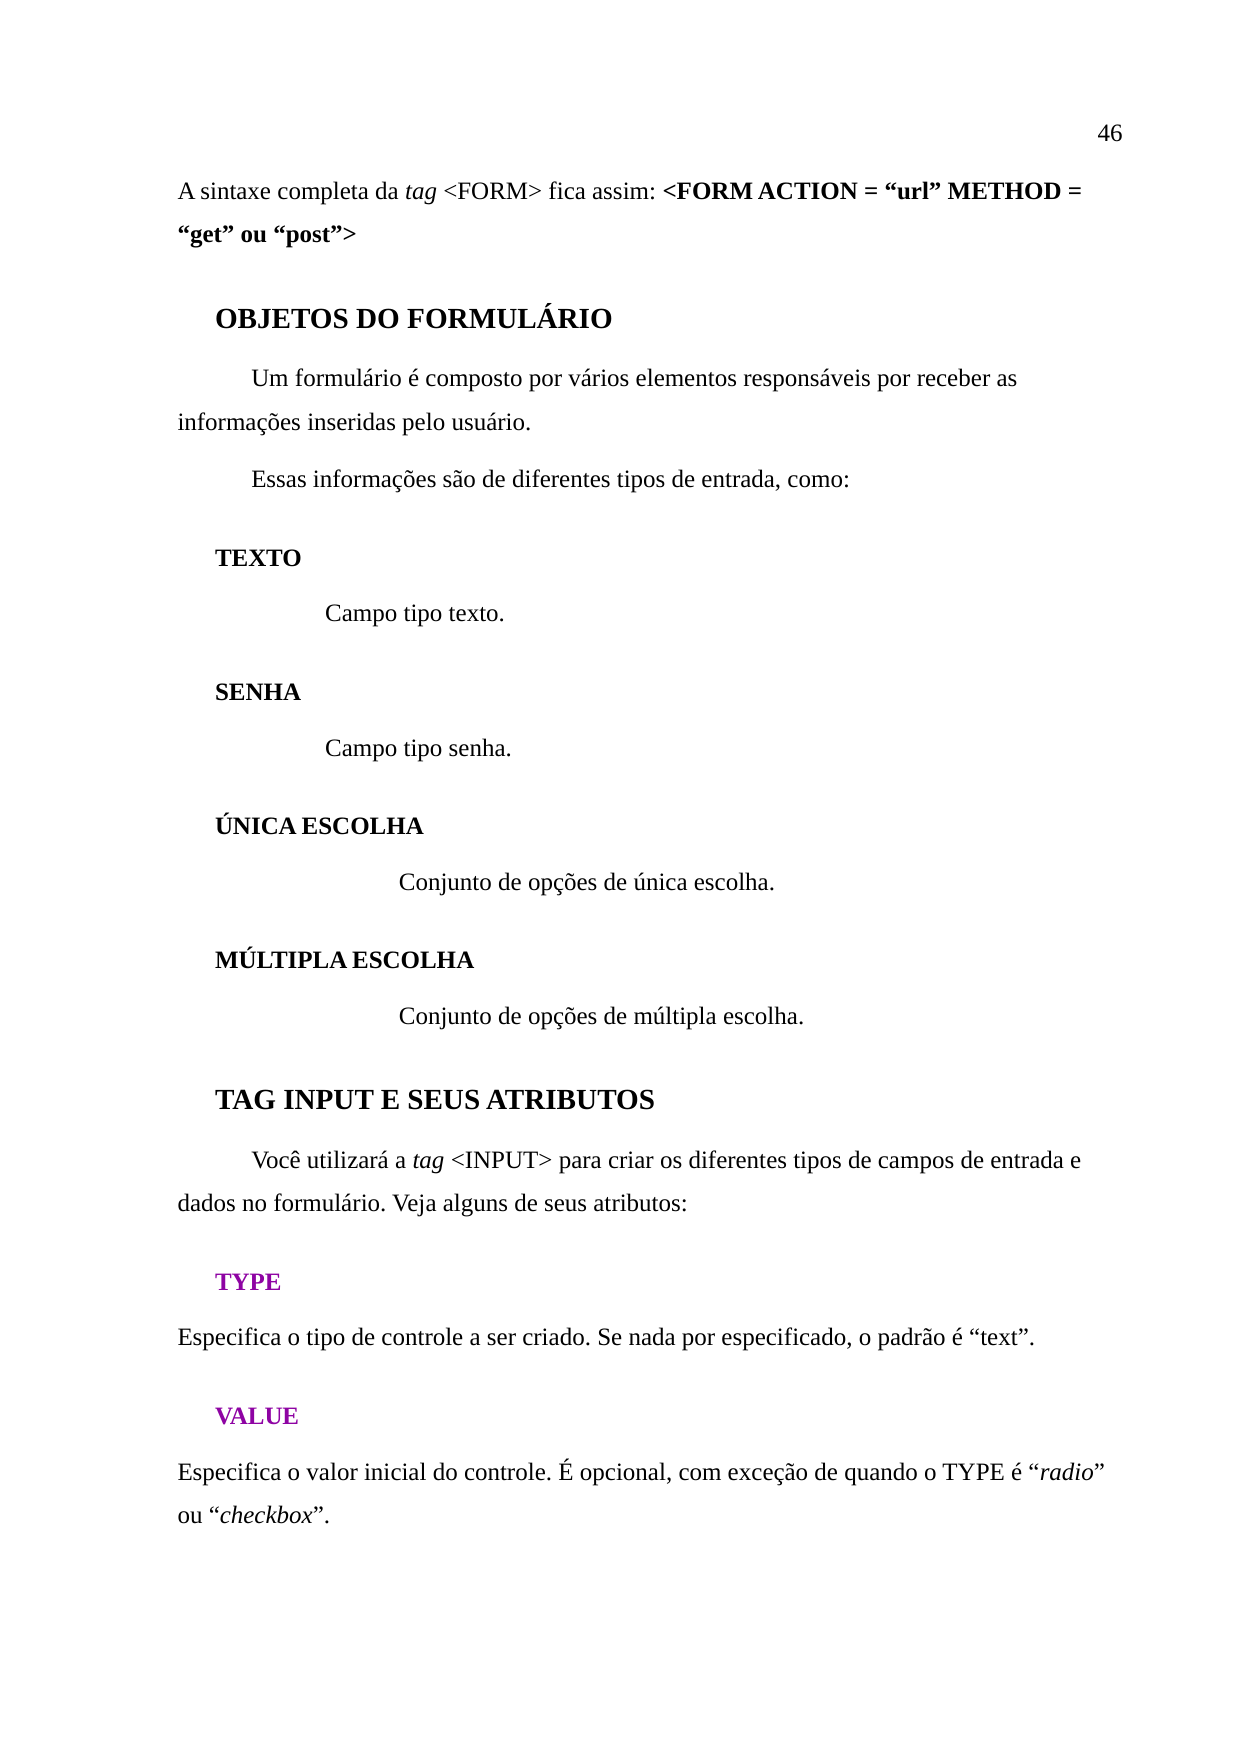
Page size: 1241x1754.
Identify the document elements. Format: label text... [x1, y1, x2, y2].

text Especifica o tipo de controle a ser criado. Se nada por especificado, o padrão é “text”. [177, 1322, 1122, 1351]
text Você utilizará a tag <INPUT> para criar os diferentes tipos de campos de entrada e dados no formulário. Veja alguns de seus atributos: [177, 1145, 1122, 1217]
text Conjunto de opções de única escolha. [177, 867, 1122, 896]
subtitle Objetos do formulário [215, 301, 1122, 334]
subtitle Value [215, 1401, 1122, 1430]
text Campo tipo senha. [177, 733, 1122, 761]
text Campo tipo texto. [177, 598, 1122, 627]
text A sintaxe completa da tag <FORM> fica assim: <FORM ACTION = “url” METHOD = “get” ou “post”> [177, 176, 1122, 248]
subtitle type [215, 1267, 1122, 1296]
subtitle Única escolha [215, 811, 1122, 840]
text Um formulário é composto por vários elementos responsáveis por receber as informações inseridas pelo usuário. [177, 363, 1122, 435]
subtitle Tag INPUT e seus atributos [215, 1082, 1122, 1116]
text Conjunto de opções de múltipla escolha. [177, 1001, 1122, 1030]
text Especifica o valor inicial do controle. É opcional, com exceção de quando o TYPE é “radio” ou “checkbox”. [177, 1457, 1122, 1528]
subtitle Texto [215, 543, 1122, 572]
subtitle Senha [215, 677, 1122, 706]
text Essas informações são de diferentes tipos de entrada, como: [177, 464, 1122, 493]
subtitle Múltipla escolha [215, 945, 1122, 974]
